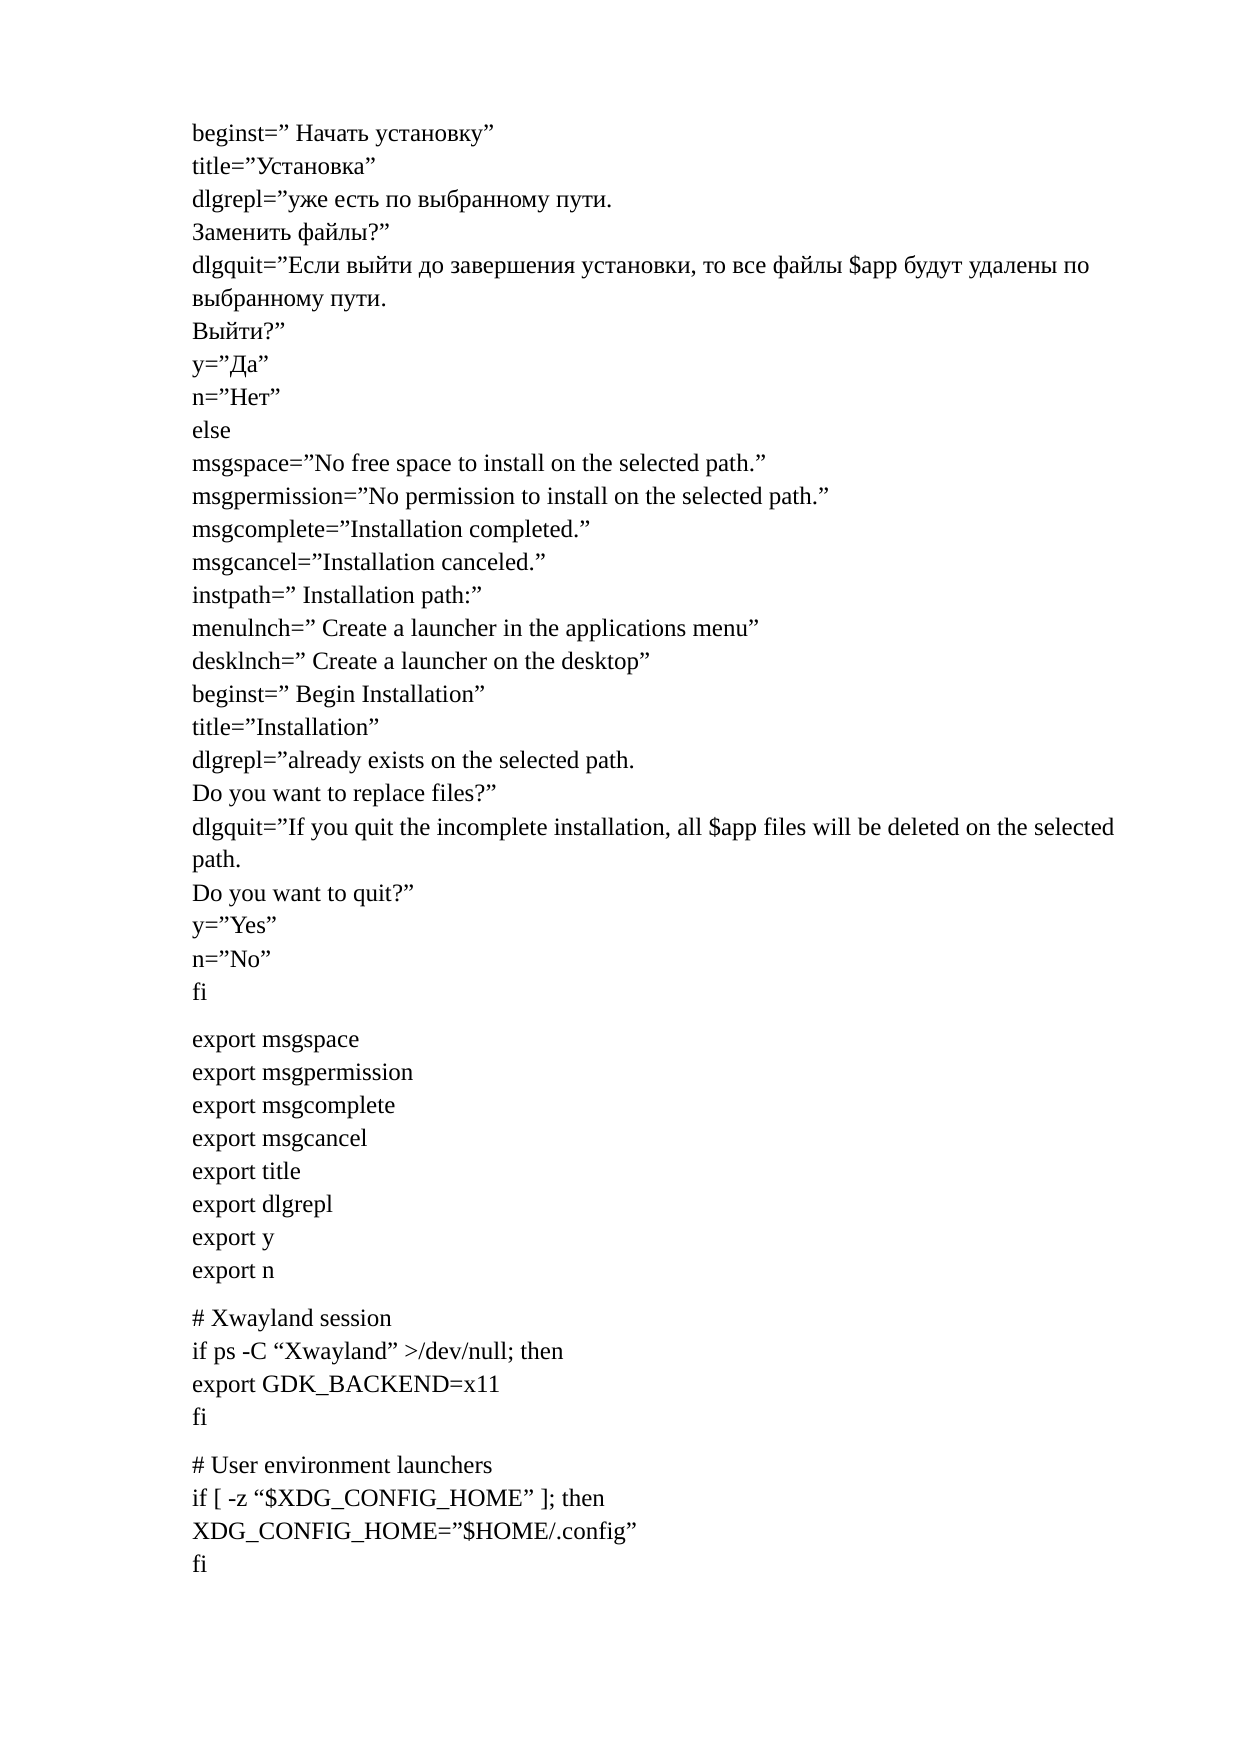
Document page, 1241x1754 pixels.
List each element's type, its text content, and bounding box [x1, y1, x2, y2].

list export msgspace export msgpermission export msgcomplete export msgcancel export title export dlgrepl export y export n [162, 1024, 1122, 1284]
list beginst=” Начать установку” title=”Установка” dlgrepl=”уже есть по выбранному пути. Заменить файлы?” dlgquit=”Если выйти до завершения установки, то все файлы $app будут удалены по выбранному пути. Выйти?” y=”Да” n=”Нет” else msgspace=”No free space to install on the selected path.” msgpermission=”No permission to install on the selected path.” msgcomplete=”Installation completed.” msgcancel=”Installation canceled.” instpath=” Installation path:” menulnch=” Create a launcher in the applications menu” desklnch=” Create a launcher on the desktop” beginst=” Begin Installation” title=”Installation” dlgrepl=”already exists on the selected path. Do you want to replace files?” dlgquit=”If you quit the incomplete installation, all $app files will be deleted on the selected path. Do you want to quit?” y=”Yes” n=”No” fi [162, 118, 1122, 1005]
list # User environment launchers if [ -z “$XDG_CONFIG_HOME” ]; then XDG_CONFIG_HOME=”$HOME/.config” fi [162, 1450, 1122, 1577]
list # Xwayland session if ps -C “Xwayland” >/dev/null; then export GDK_BACKEND=x11 fi [162, 1303, 1122, 1431]
